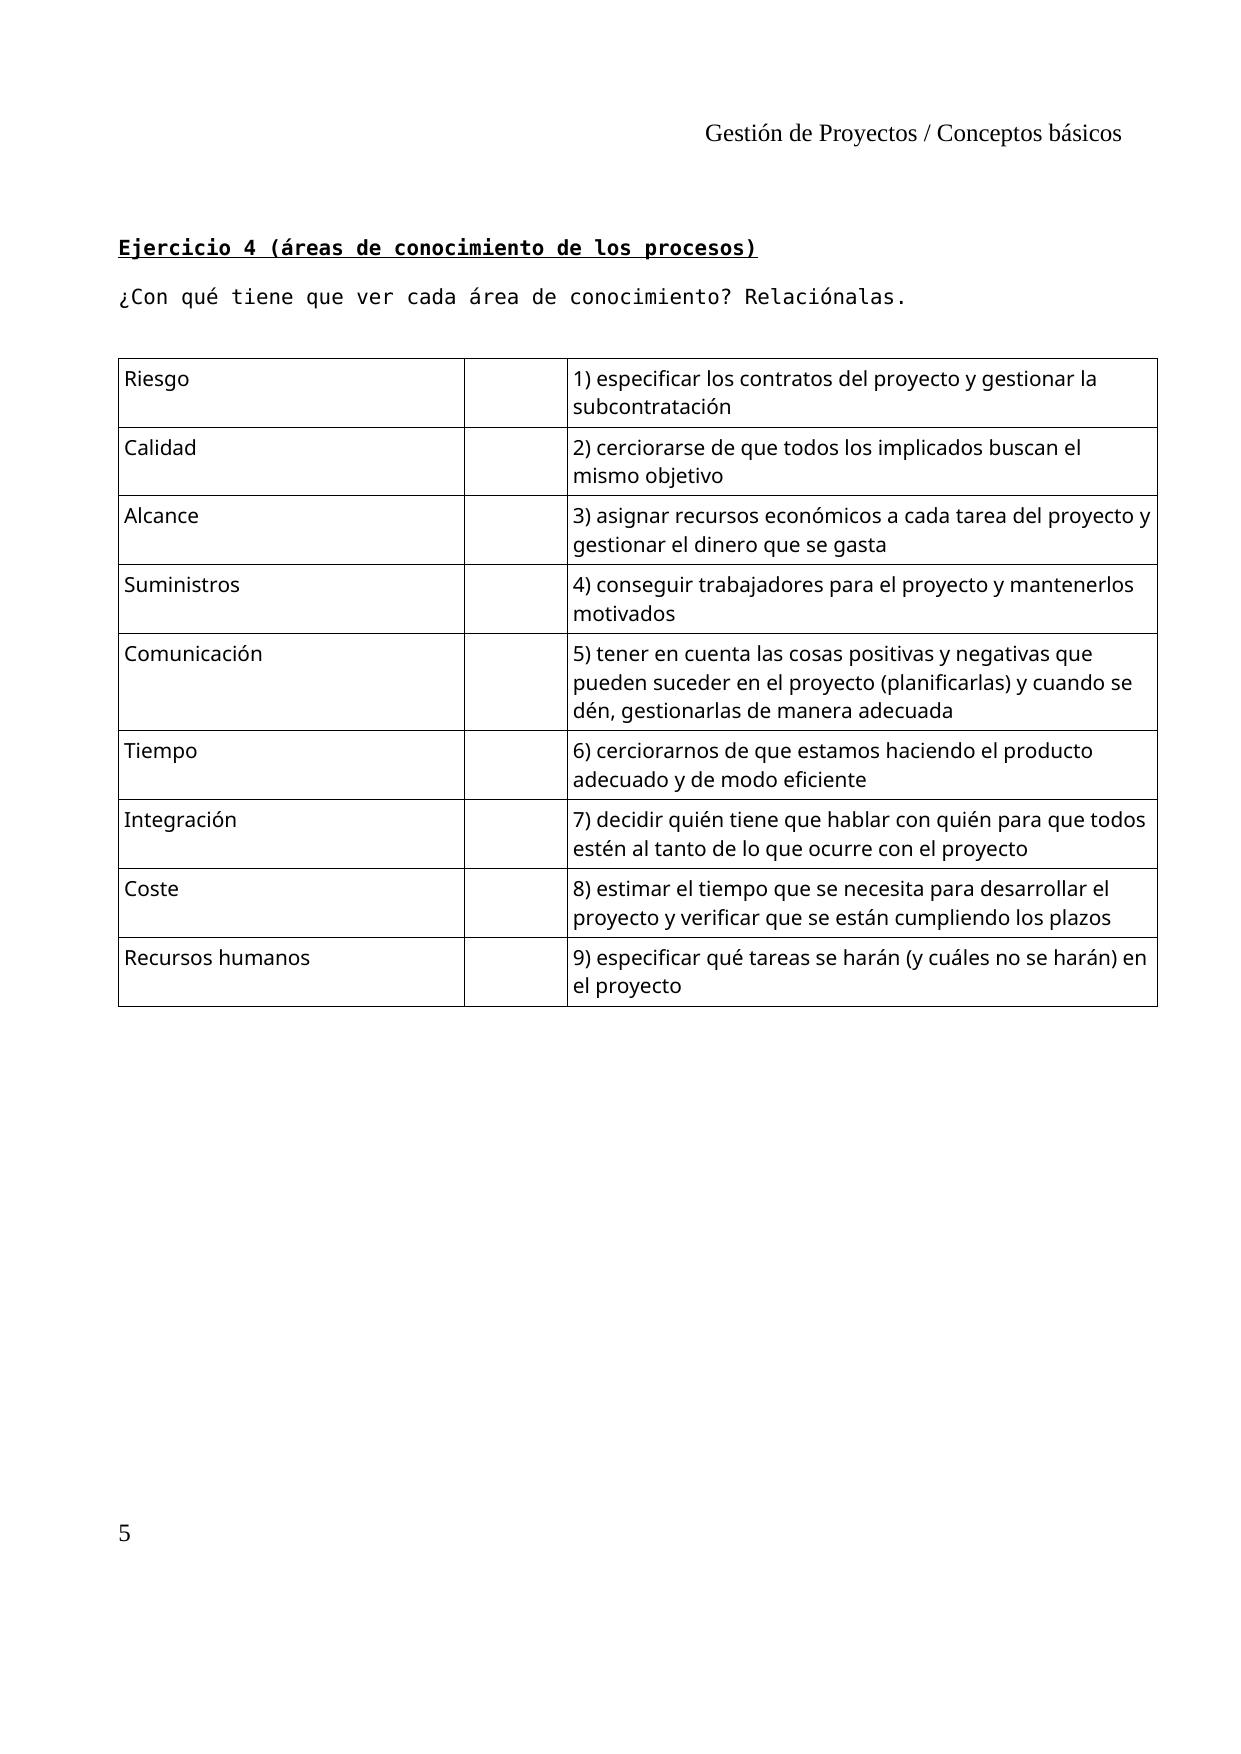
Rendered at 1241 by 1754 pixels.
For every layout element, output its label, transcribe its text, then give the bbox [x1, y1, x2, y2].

table_header 1) especificar los contratos del proyecto y gestionar la subcontratación [568, 359, 1157, 426]
table_cell 5) tener en cuenta las cosas positivas y negativas que pueden suceder en el proyecto (planificarlas) y cuando se dén, gestionarlas de manera adecuada [568, 634, 1157, 730]
table_cell 4) conseguir trabajadores para el proyecto y mantenerlos motivados [568, 565, 1157, 633]
table_cell [465, 634, 567, 730]
table_cell Comunicación [119, 634, 464, 730]
table_cell 3) asignar recursos económicos a cada tarea del proyecto y gestionar el dinero que se gasta [568, 496, 1157, 564]
text ¿Con qué tiene que ver cada área de conocimiento? Relaciónalas. [118, 285, 1122, 309]
table_header [465, 359, 567, 426]
table_cell Tiempo [119, 731, 464, 799]
table_cell 7) decidir quién tiene que hablar con quién para que todos estén al tanto de lo que ocurre con el proyecto [568, 800, 1157, 868]
table_cell [465, 800, 567, 868]
table_header Riesgo [119, 359, 464, 426]
table_cell [465, 496, 567, 564]
table_cell [465, 938, 567, 1006]
table_cell Suministros [119, 565, 464, 633]
table_cell [465, 428, 567, 495]
table_cell 9) especificar qué tareas se harán (y cuáles no se harán) en el proyecto [568, 938, 1157, 1006]
table_cell Recursos humanos [119, 938, 464, 1006]
table_cell Integración [119, 800, 464, 868]
table_cell Coste [119, 869, 464, 937]
table_cell 8) estimar el tiempo que se necesita para desarrollar el proyecto y verificar que se están cumpliendo los plazos [568, 869, 1157, 937]
table_cell 2) cerciorarse de que todos los implicados buscan el mismo objetivo [568, 428, 1157, 495]
table_cell Calidad [119, 428, 464, 495]
table_cell 6) cerciorarnos de que estamos haciendo el producto adecuado y de modo eficiente [568, 731, 1157, 799]
table_cell [465, 731, 567, 799]
table_cell [465, 869, 567, 937]
text Ejercicio 4 (áreas de conocimiento de los procesos) [118, 236, 1122, 261]
table_cell [465, 565, 567, 633]
table_cell Alcance [119, 496, 464, 564]
